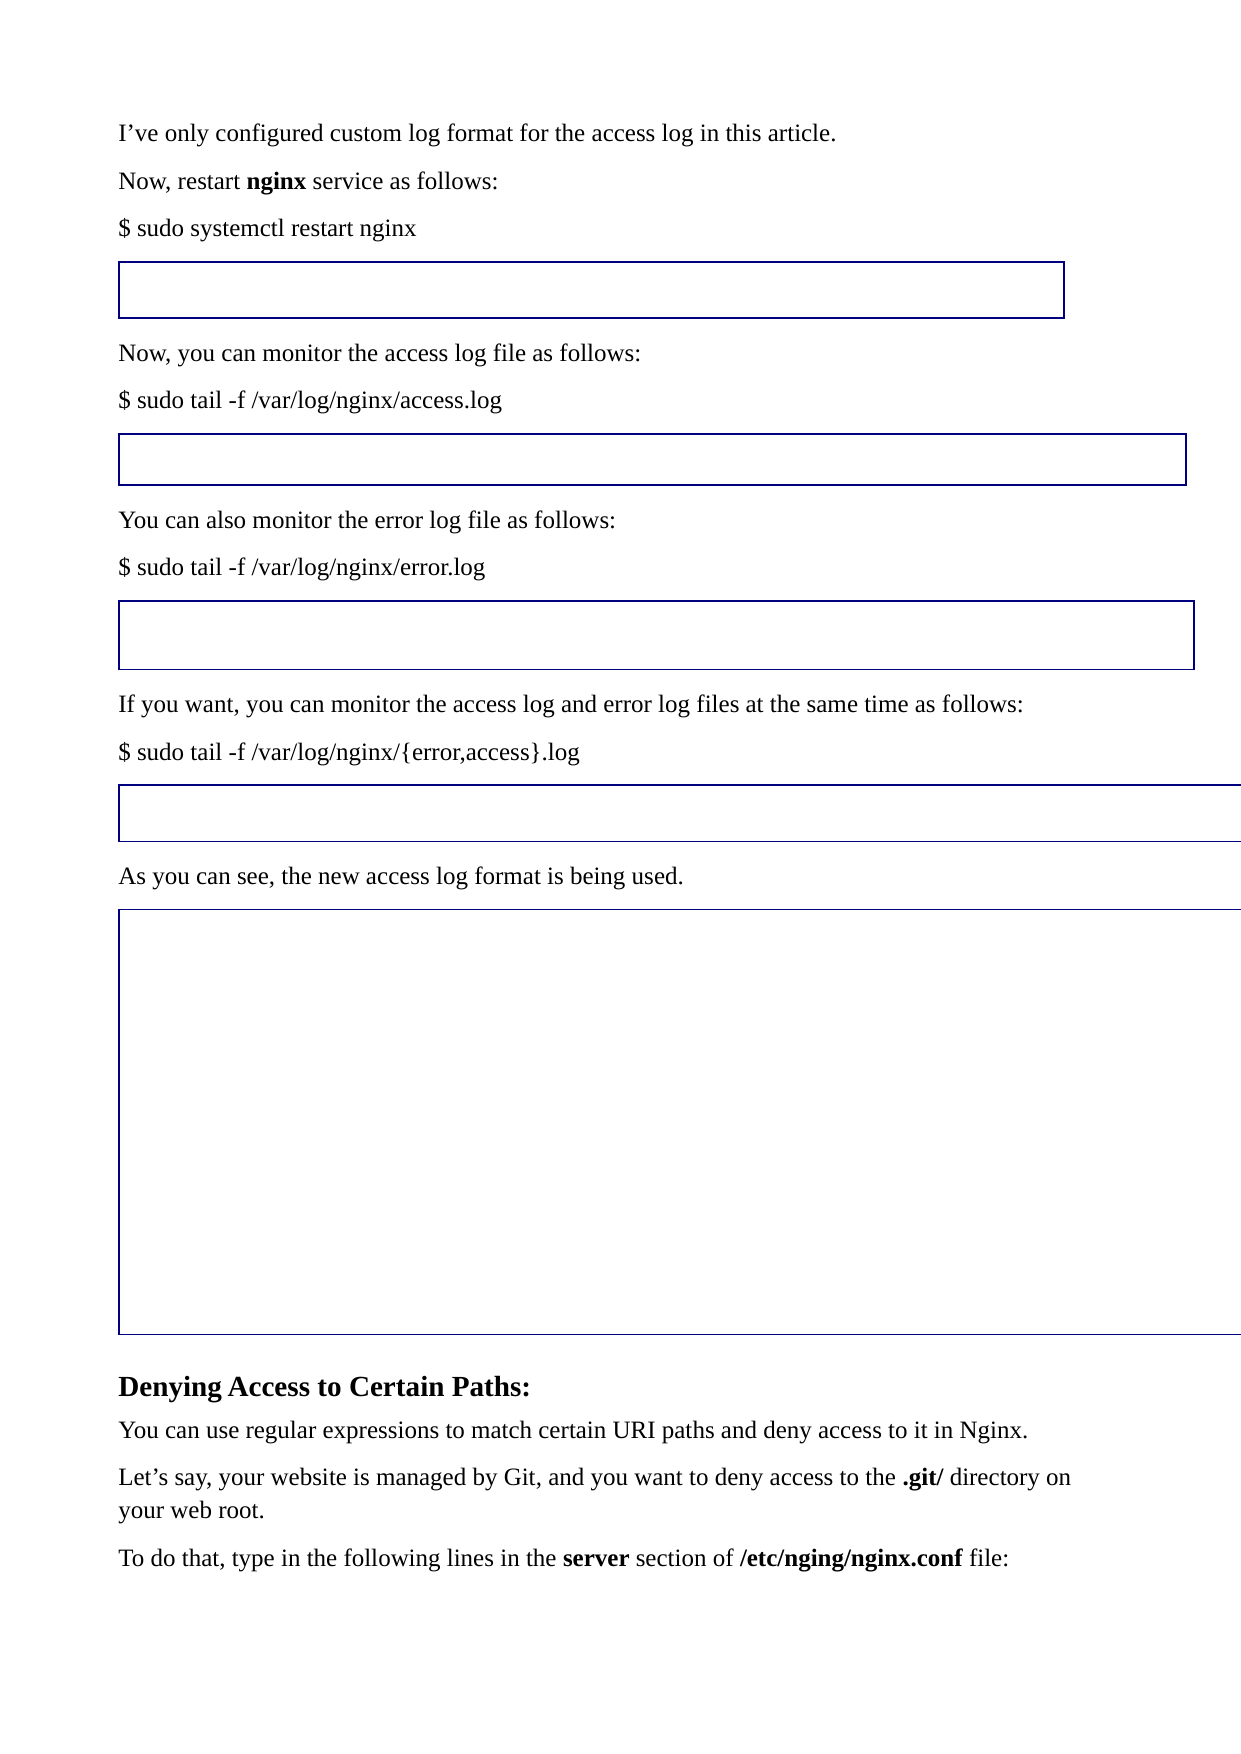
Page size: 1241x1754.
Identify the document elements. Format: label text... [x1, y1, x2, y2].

text $ sudo systemctl restart nginx [118, 213, 1122, 242]
text $ sudo tail -f /var/log/nginx/{error,access}.log [118, 737, 1122, 766]
text Now, restart nginx service as follows: [118, 166, 1122, 194]
text To do that, type in the following lines in the server section of /etc/nging/nginx.conf file: [118, 1543, 1122, 1572]
text $ sudo tail -f /var/log/nginx/error.log [118, 552, 1122, 581]
text You can also monitor the error log file as follows: [118, 505, 1122, 533]
text $ sudo tail -f /var/log/nginx/access.log [118, 385, 1122, 414]
text Now, you can monitor the access log file as follows: [118, 338, 1122, 366]
text You can use regular expressions to match certain URI paths and deny access to it in Nginx. [118, 1415, 1122, 1443]
text I’ve only configured custom log format for the access log in this article. [118, 118, 1122, 147]
subtitle Denying Access to Certain Paths: [118, 1369, 1122, 1402]
text As you can see, the new access log format is being used. [118, 861, 1122, 890]
text If you want, you can monitor the access log and error log files at the same time as follows: [118, 689, 1122, 718]
text Let’s say, your website is managed by Git, and you want to deny access to the .git/ directory on your web root. [118, 1462, 1122, 1524]
